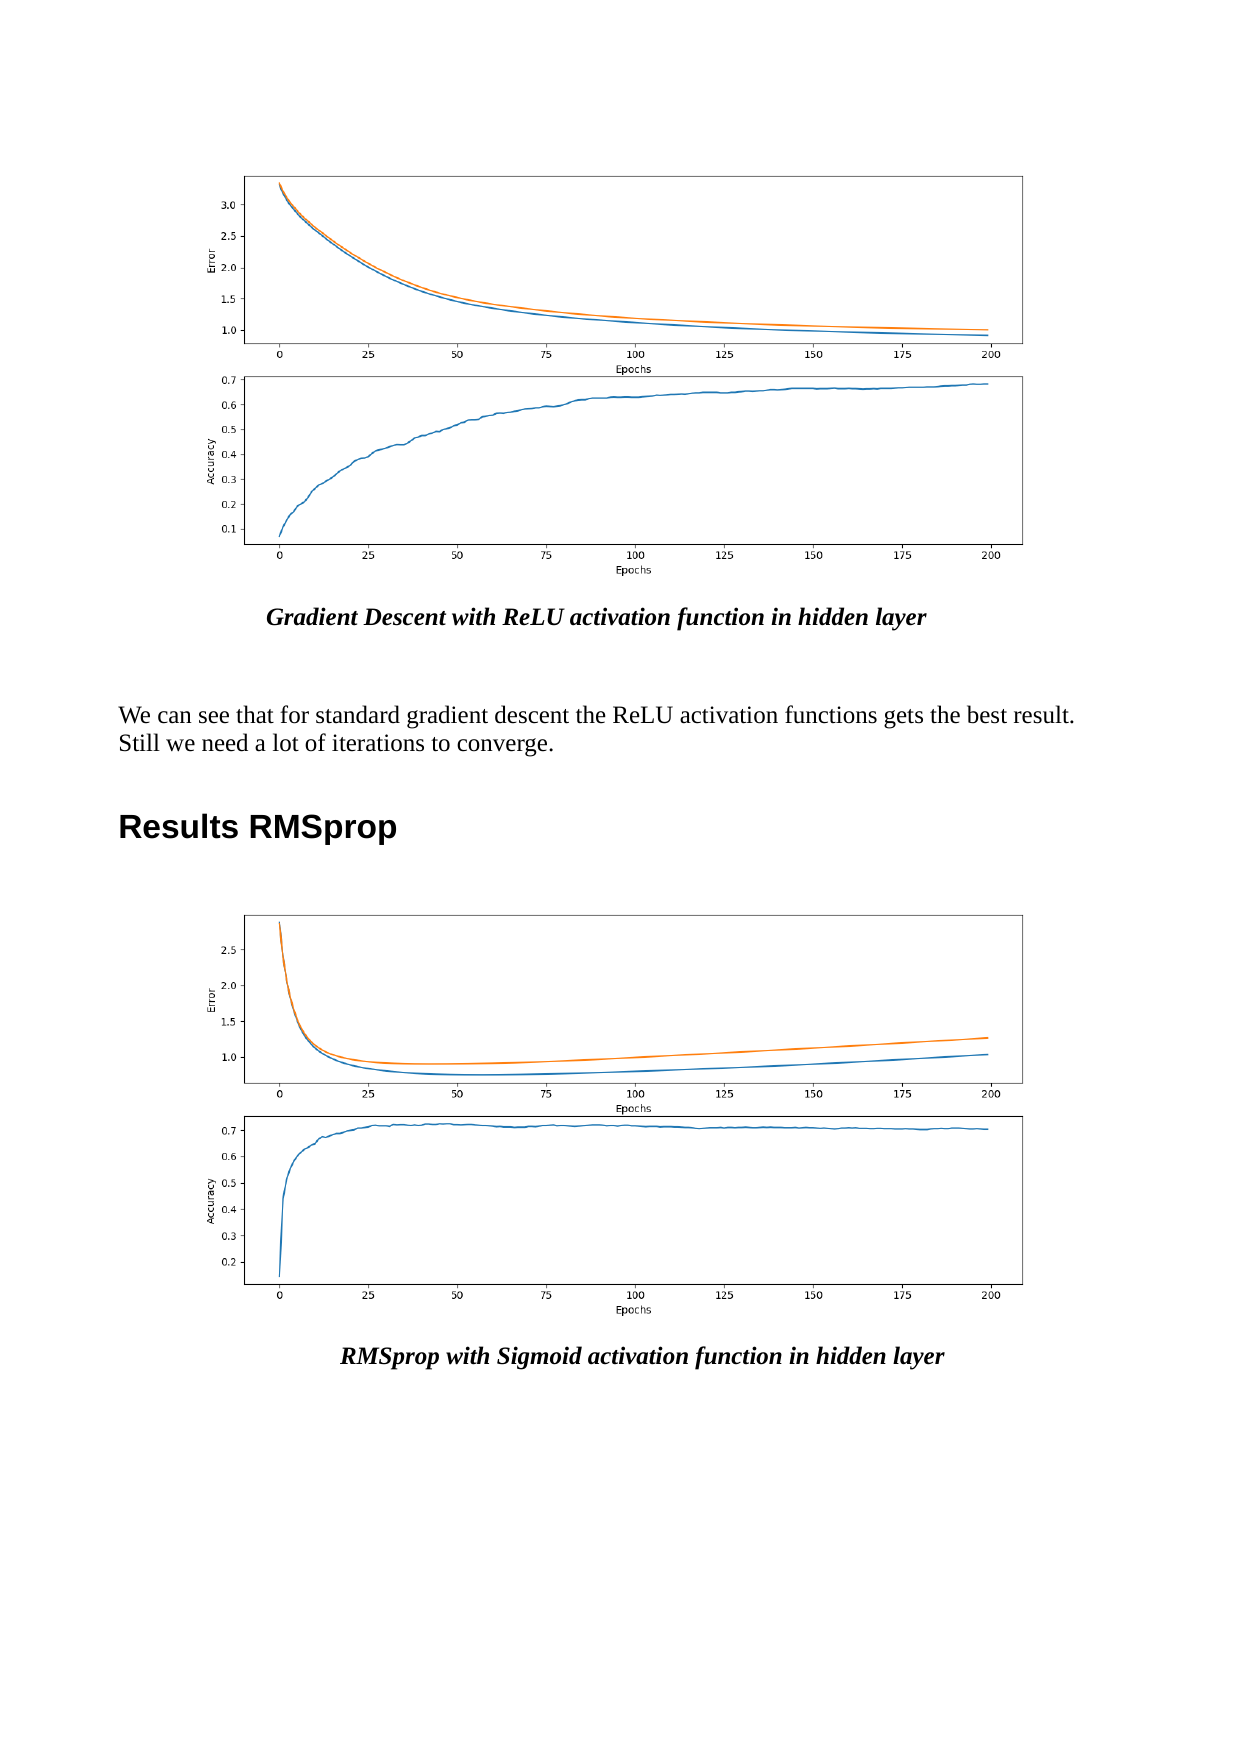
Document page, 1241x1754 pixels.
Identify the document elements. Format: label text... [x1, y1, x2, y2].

picture [118, 857, 1123, 1336]
text RMSprop with Sigmoid activation function in hidden layer [118, 1336, 1122, 1370]
picture [118, 118, 1123, 596]
text Gradient Descent with ReLU activation function in hidden layer [118, 596, 1122, 630]
text We can see that for standard gradient descent the ReLU activation functions gets the best result. Still we need a lot of iterations to converge. [118, 700, 1122, 757]
subtitle Results RMSprop [118, 807, 1122, 845]
